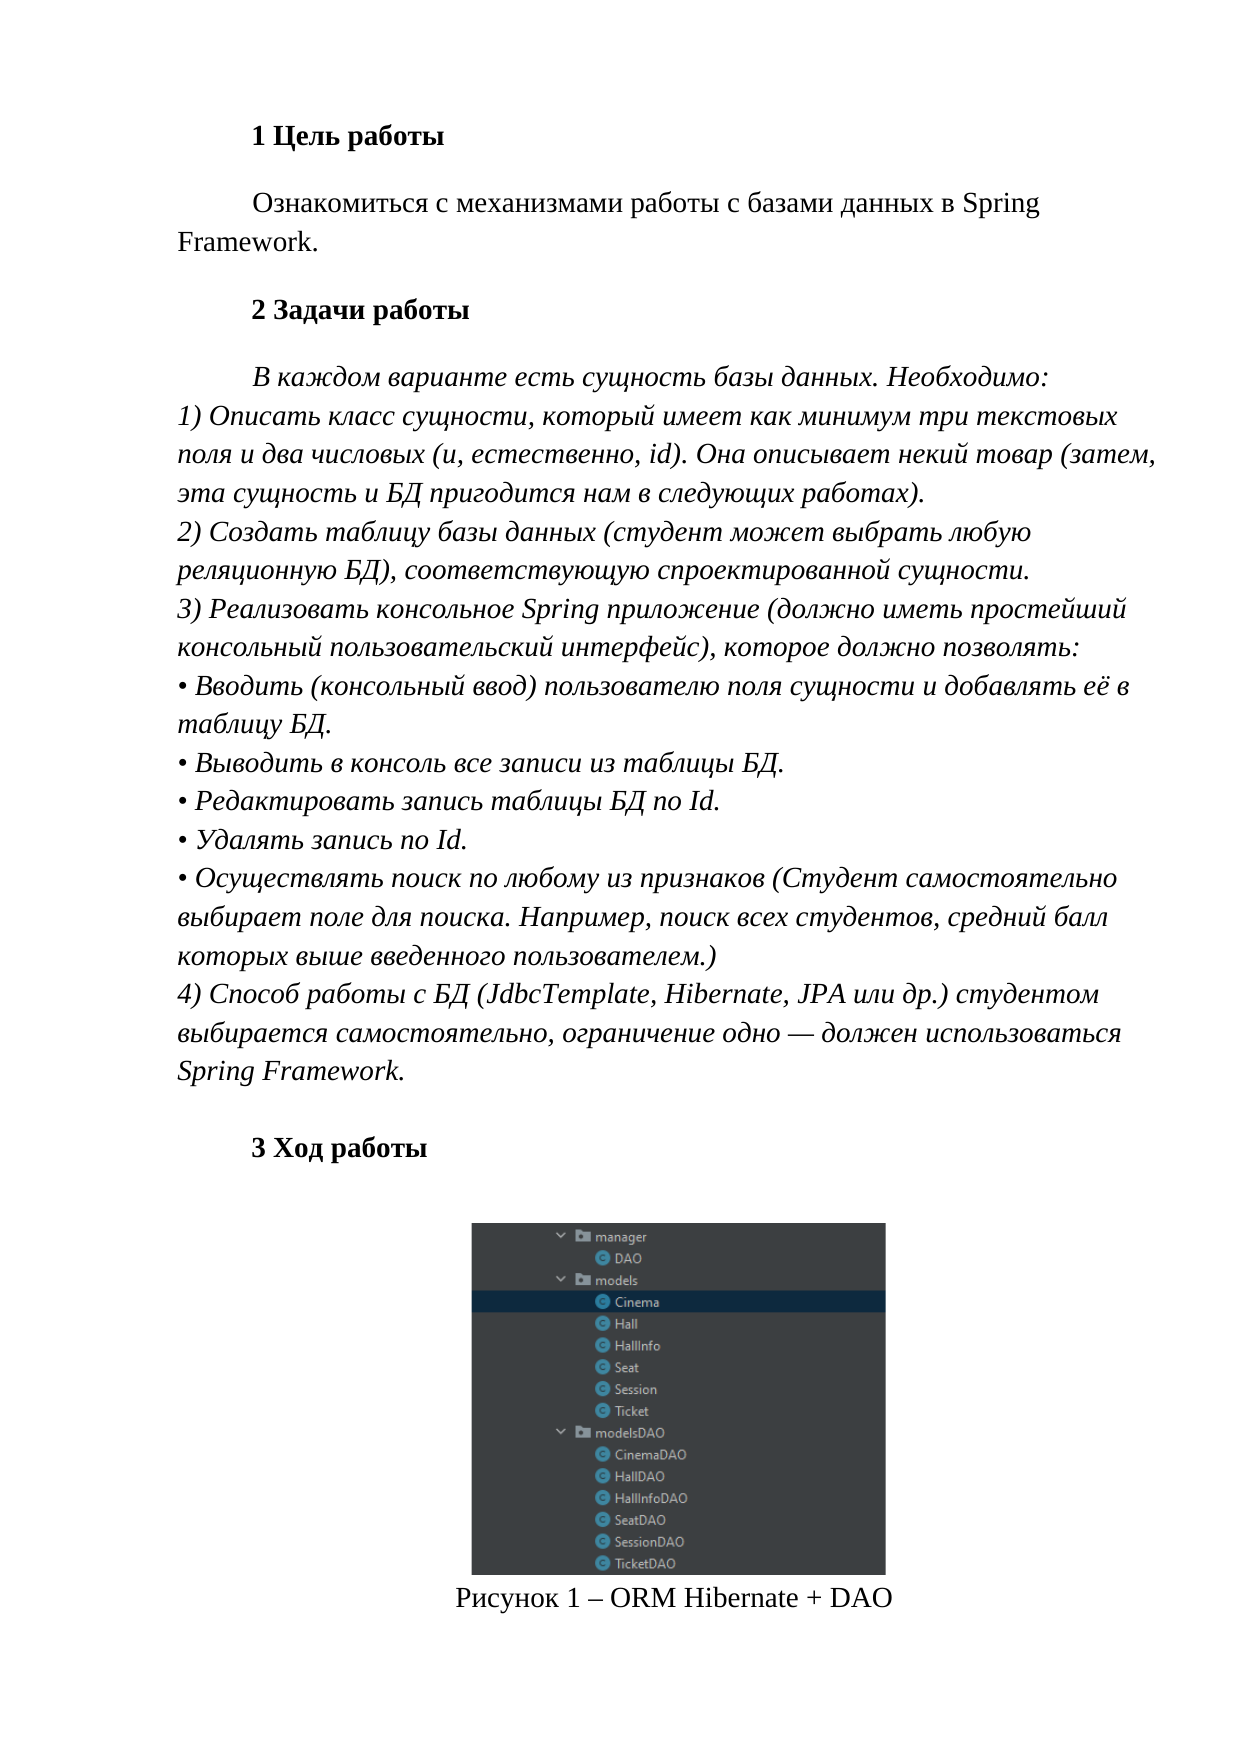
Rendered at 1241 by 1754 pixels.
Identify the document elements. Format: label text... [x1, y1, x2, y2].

subtitle Задачи работы [177, 292, 1180, 326]
subtitle Ход работы [177, 1130, 1180, 1164]
text Ознакомиться с механизмами работы с базами данных в Spring Framework. [177, 185, 1180, 257]
text 2) Создать таблицу базы данных (студент может выбрать любую реляционную БД), соответствующую спроектированной сущности. [177, 514, 1180, 586]
text 3) Реализовать консольное Spring приложение (должно иметь простейший консольный пользовательский интерфейс), которое должно позволять: [177, 591, 1180, 663]
text • Вводить (консольный ввод) пользователю поля сущности и добавлять её в таблицу БД. [177, 668, 1180, 740]
subtitle Цель работы [177, 118, 1180, 152]
text • Выводить в консоль все записи из таблицы БД. [177, 745, 1180, 778]
text • Удалять запись по Id. [177, 822, 1180, 856]
text 4) Способ работы с БД (JdbcTemplate, Hibernate, JPA или др.) студентом выбирается самостоятельно, ограничение одно — должен использоваться Spring Framework. [177, 976, 1180, 1087]
picture [471, 1223, 886, 1575]
text • Осуществлять поиск по любому из признаков (Студент самостоятельно выбирает поле для поиска. Например, поиск всех студентов, средний балл которых выше введенного пользователем.) [177, 861, 1180, 971]
text 1) Описать класс сущности, который имеет как минимум три текстовых поля и два числовых (и, естественно, id). Она описывает некий товар (затем, эта сущность и БД пригодится нам в следующих работах). [177, 398, 1180, 509]
text В каждом варианте есть сущность базы данных. Необходимо: [177, 359, 1180, 393]
list Рисунок 1 – ORM Hibernate + DAO [168, 1224, 1180, 1613]
text • Редактировать запись таблицы БД по Id. [177, 783, 1180, 817]
